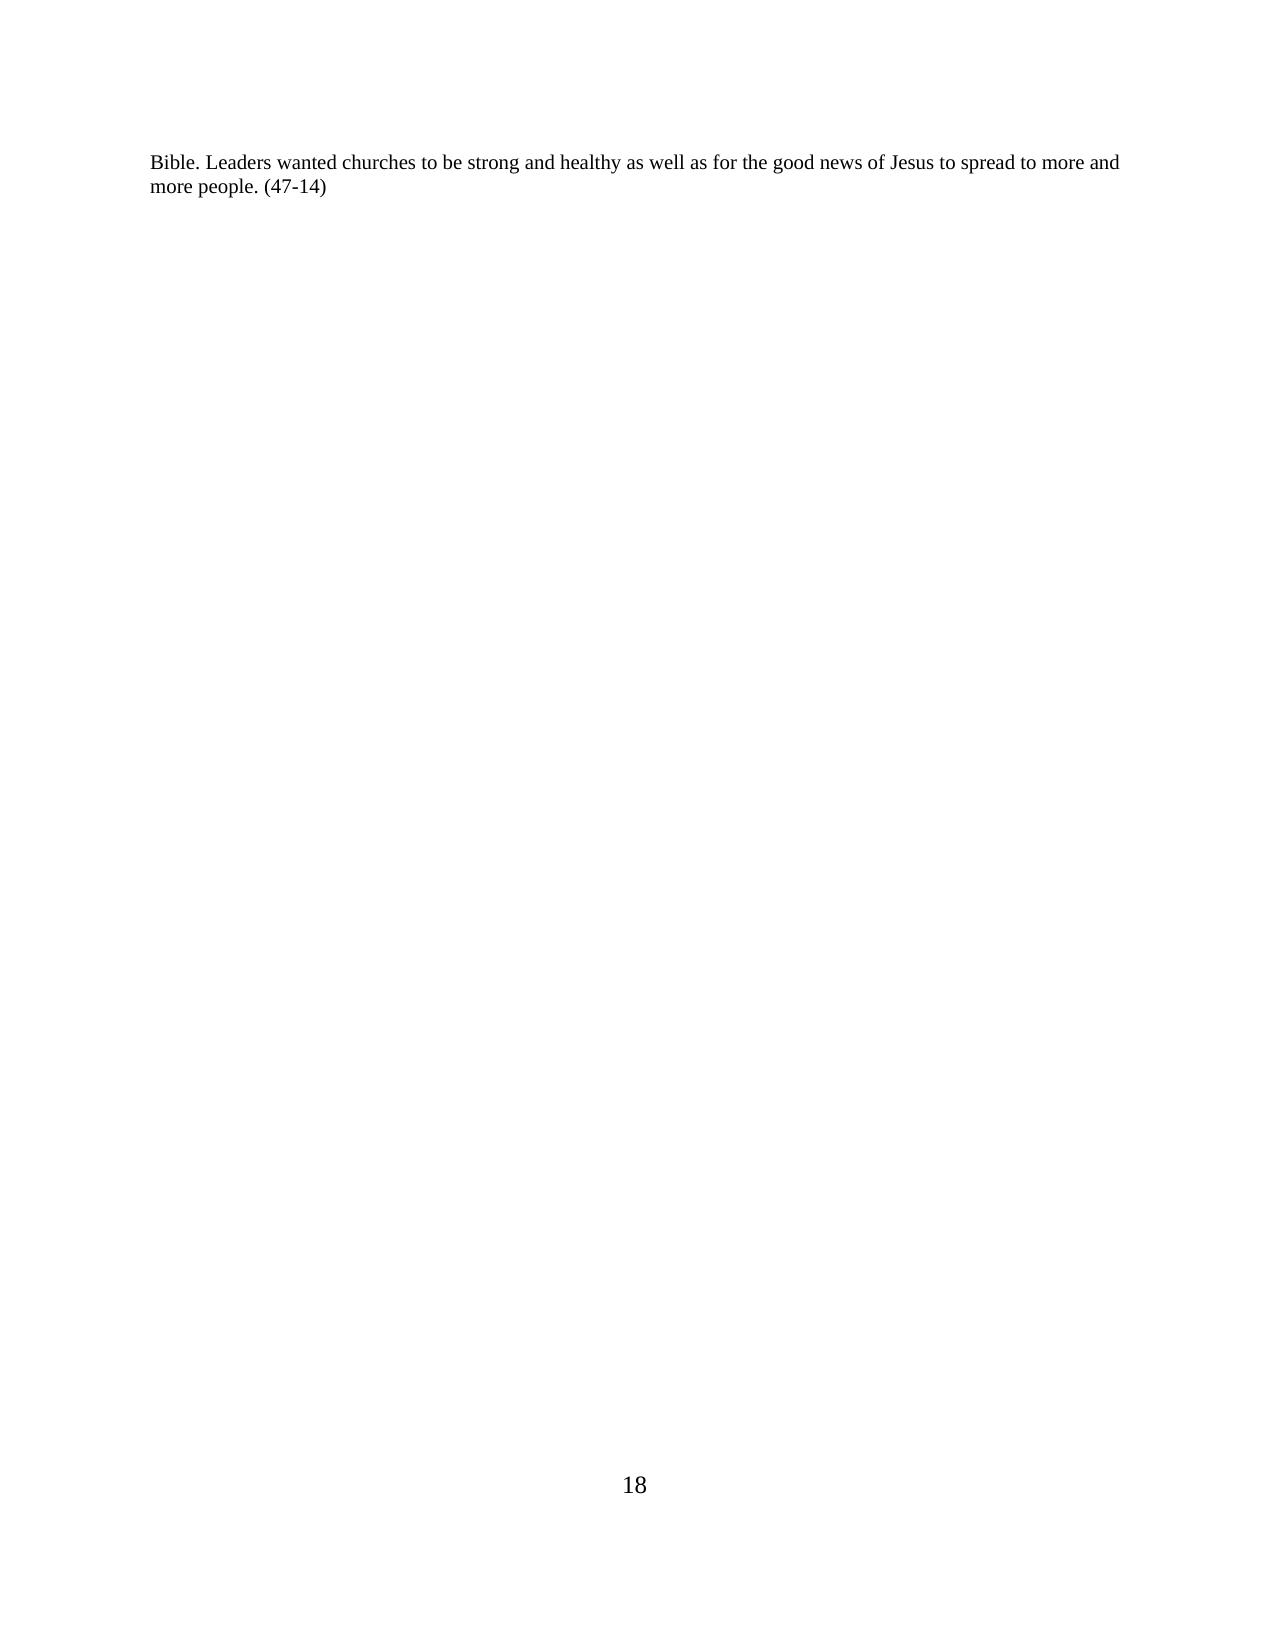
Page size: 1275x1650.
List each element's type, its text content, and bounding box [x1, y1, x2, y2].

text Bible. Leaders wanted churches to be strong and healthy as well as for the good news of Jesus to spread to more and more people. (47-14) [150, 150, 1125, 198]
